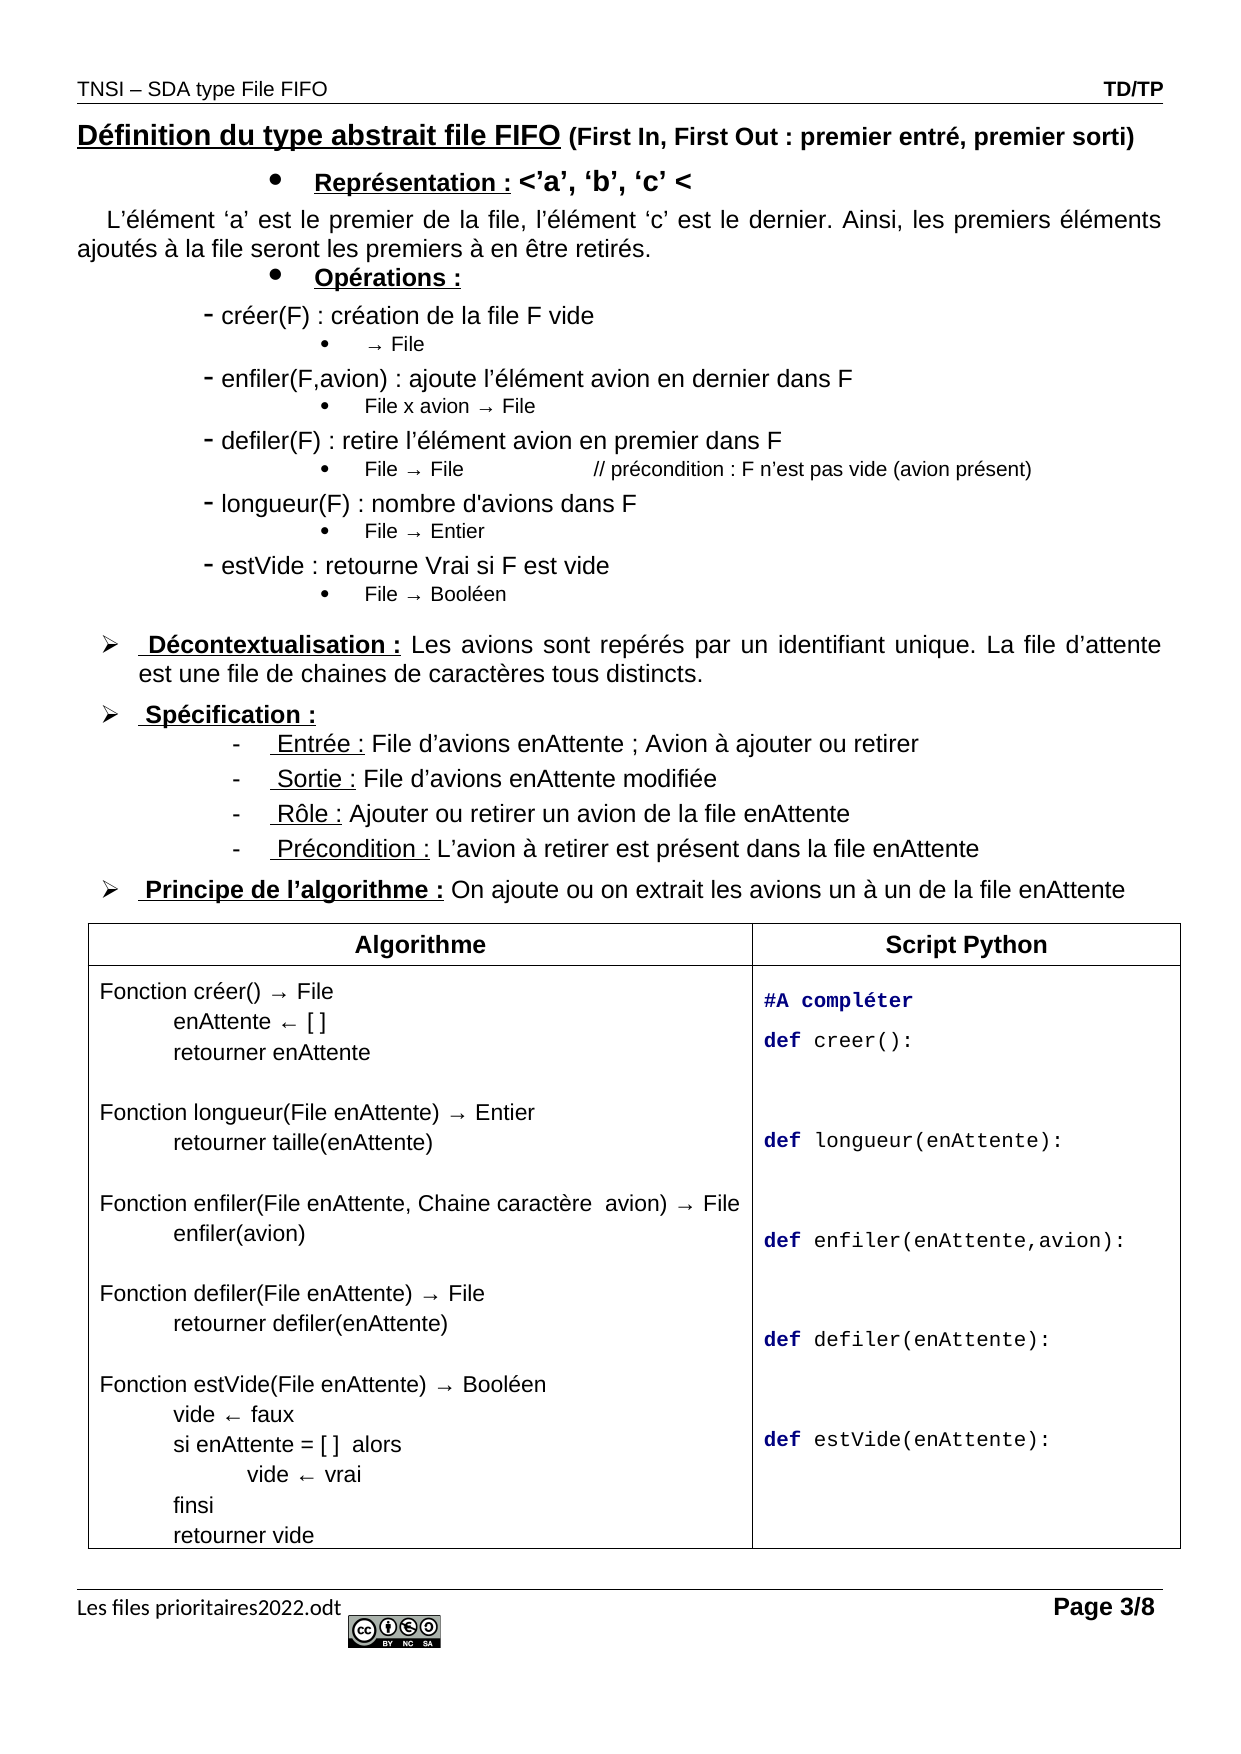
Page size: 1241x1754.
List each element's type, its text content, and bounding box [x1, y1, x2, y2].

list enfiler(F,avion) : ajoute l’élément avion en dernier dans F [106, 356, 1163, 394]
list File x avion → File [321, 394, 1163, 418]
list File → Entier [321, 519, 1163, 543]
text L’élément ‘a’ est le premier de la file, l’élément ‘c’ est le dernier. Ainsi, les premiers éléments ajoutés à la file seront les premiers à en être retirés. [77, 205, 1163, 263]
list Sortie : File d’avions enAttente modifiée [232, 764, 1163, 792]
list Principe de l’algorithme : On ajoute ou on extrait les avions un à un de la file enAttente [100, 875, 1163, 904]
list File → Booléen [321, 582, 1163, 606]
list Précondition : L’avion à retirer est présent dans la file enAttente [232, 834, 1163, 862]
table_header Script Python [753, 924, 1180, 964]
list créer(F) : création de la file F vide [106, 293, 1163, 332]
list File → File // précondition : F n’est pas vide (avion présent) [321, 457, 1163, 481]
list Rôle : Ajouter ou retirer un avion de la file enAttente [232, 799, 1163, 827]
list Spécification : [100, 700, 1163, 729]
list defiler(F) : retire l’élément avion en premier dans F [106, 418, 1163, 457]
table_cell Fonction créer() → File enAttente ← [ ] retourner enAttente Fonction longueur(File enAttente) → Entier retourner taille(enAttente) Fonction enfiler(File enAttente, Chaine caractère avion) → File enfiler(avion) Fonction defiler(File enAttente) → File retourner defiler(enAttente) Fonction estVide(File enAttente) → Booléen vide ← faux si enAttente = [ ] alors vide ← vrai finsi retourner vide [89, 966, 752, 1548]
list Décontextualisation : Les avions sont repérés par un identifiant unique. La file d’attente est une file de chaines de caractères tous distincts. [100, 630, 1163, 687]
list → File [321, 332, 1163, 356]
list Entrée : File d’avions enAttente ; Avion à ajouter ou retirer [232, 729, 1163, 757]
list Représentation : <’a’, ‘b’, ‘c’ < [269, 164, 1163, 199]
list Opérations : [269, 263, 1163, 293]
picture [348, 1615, 441, 1648]
list longueur(F) : nombre d'avions dans F [106, 481, 1163, 519]
list estVide : retourne Vrai si F est vide [106, 543, 1163, 582]
text Définition du type abstrait file FIFO (First In, First Out : premier entré, premier sorti) [77, 118, 1163, 152]
table_header Algorithme [89, 924, 752, 964]
table_cell #A compléter def creer(): def longueur(enAttente): def enfiler(enAttente,avion): def defiler(enAttente): def estVide(enAttente): [753, 966, 1180, 1548]
